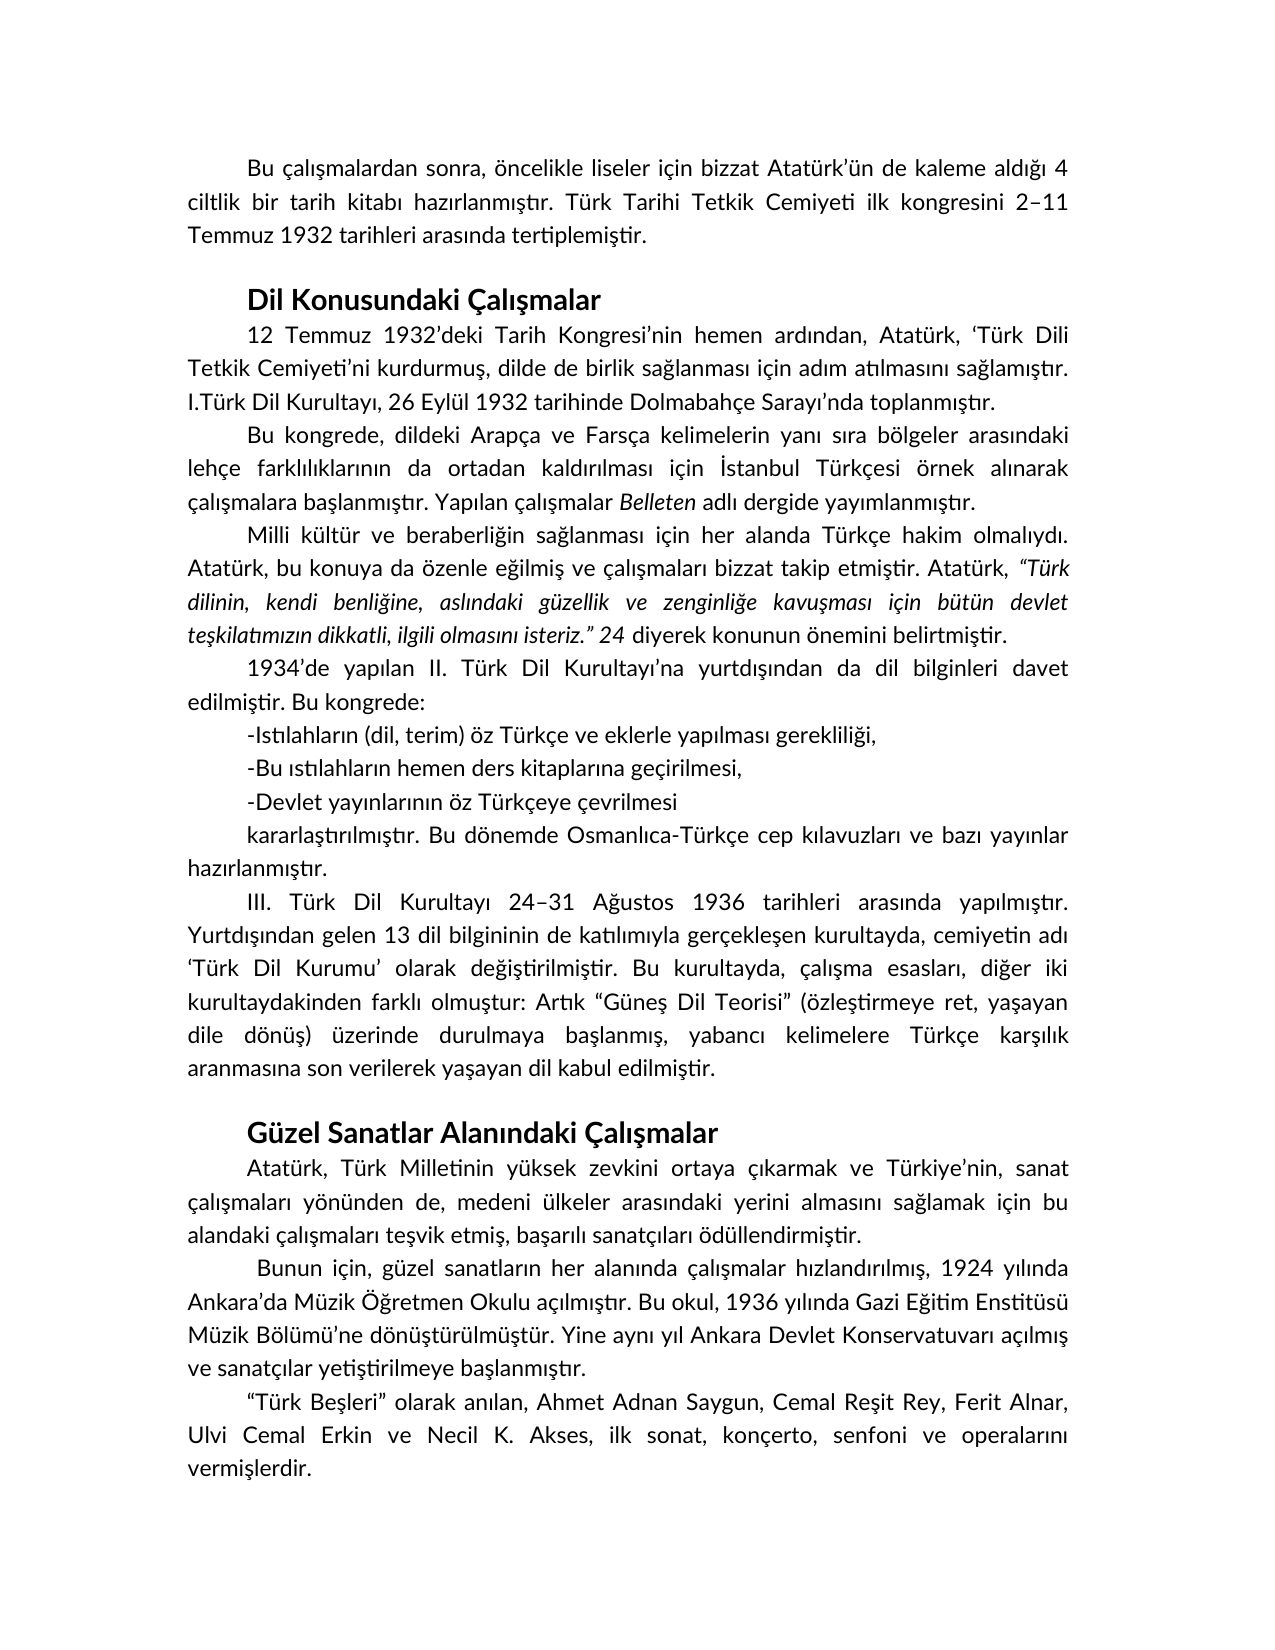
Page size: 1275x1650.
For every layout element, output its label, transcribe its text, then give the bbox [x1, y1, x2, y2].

text -Devlet yayınlarının öz Türkçeye çevrilmesi [187, 783, 1070, 817]
text kararlaştırılmıştır. Bu dönemde Osmanlıca-Türkçe cep kılavuzları ve bazı yayınlar hazırlanmıştır. [187, 817, 1070, 883]
text Dil Konusundaki Çalışmalar [187, 283, 1070, 317]
text 12 Temmuz 1932’deki Tarih Kongresi’nin hemen ardından, Atatürk, ‘Türk Dili Tetkik Cemiyeti’ni kurdurmuş, dilde de birlik sağlanması için adım atılmasını sağlamıştır. I.Türk Dil Kurultayı, 26 Eylül 1932 tarihinde Dolmabahçe Sarayı’nda toplanmıştır. [187, 317, 1070, 417]
text Milli kültür ve beraberliğin sağlanması için her alanda Türkçe hakim olmalıydı. Atatürk, bu konuya da özenle eğilmiş ve çalışmaları bizzat takip etmiştir. Atatürk, “Türk dilinin, kendi benliğine, aslındaki güzellik ve zenginliğe kavuşması için bütün devlet teşkilatımızın dikkatli, ilgili olmasını isteriz.” 24 diyerek konunun önemini belirtmiştir. [187, 517, 1070, 650]
text Bunun için, güzel sanatların her alanında çalışmalar hızlandırılmış, 1924 yılında Ankara’da Müzik Öğretmen Okulu açılmıştır. Bu okul, 1936 yılında Gazi Eğitim Enstitüsü Müzik Bölümü’ne dönüştürülmüştür. Yine aynı yıl Ankara Devlet Konservatuvarı açılmış ve sanatçılar yetiştirilmeye başlanmıştır. [187, 1250, 1070, 1383]
text “Türk Beşleri” olarak anılan, Ahmet Adnan Saygun, Cemal Reşit Rey, Ferit Alnar, Ulvi Cemal Erkin ve Necil K. Akses, ilk sonat, konçerto, senfoni ve operalarını vermişlerdir. [187, 1383, 1070, 1483]
text Güzel Sanatlar Alanındaki Çalışmalar [187, 1117, 1070, 1150]
text III. Türk Dil Kurultayı 24–31 Ağustos 1936 tarihleri arasında yapılmıştır. Yurtdışından gelen 13 dil bilgininin de katılımıyla gerçekleşen kurultayda, cemiyetin adı ‘Türk Dil Kurumu’ olarak değiştirilmiştir. Bu kurultayda, çalışma esasları, diğer iki kurultaydakinden farklı olmuştur: Artık “Güneş Dil Teorisi” (özleştirmeye ret, yaşayan dile dönüş) üzerinde durulmaya başlanmış, yabancı kelimelere Türkçe karşılık aranmasına son verilerek yaşayan dil kabul edilmiştir. [187, 883, 1070, 1083]
text -Istılahların (dil, terim) öz Türkçe ve eklerle yapılması gerekliliği, [187, 717, 1070, 750]
text -Bu ıstılahların hemen ders kitaplarına geçirilmesi, [187, 750, 1070, 783]
text Atatürk, Türk Milletinin yüksek zevkini ortaya çıkarmak ve Türkiye’nin, sanat çalışmaları yönünden de, medeni ülkeler arasındaki yerini almasını sağlamak için bu alandaki çalışmaları teşvik etmiş, başarılı sanatçıları ödüllendirmiştir. [187, 1150, 1070, 1250]
text Bu kongrede, dildeki Arapça ve Farsça kelimelerin yanı sıra bölgeler arasındaki lehçe farklılıklarının da ortadan kaldırılması için İstanbul Türkçesi örnek alınarak çalışmalara başlanmıştır. Yapılan çalışmalar Belleten adlı dergide yayımlanmıştır. [187, 417, 1070, 517]
text 1934’de yapılan II. Türk Dil Kurultayı’na yurtdışından da dil bilginleri davet edilmiştir. Bu kongrede: [187, 650, 1070, 717]
text Bu çalışmalardan sonra, öncelikle liseler için bizzat Atatürk’ün de kaleme aldığı 4 ciltlik bir tarih kitabı hazırlanmıştır. Türk Tarihi Tetkik Cemiyeti ilk kongresini 2–11 Temmuz 1932 tarihleri arasında tertiplemiştir. [187, 150, 1070, 250]
